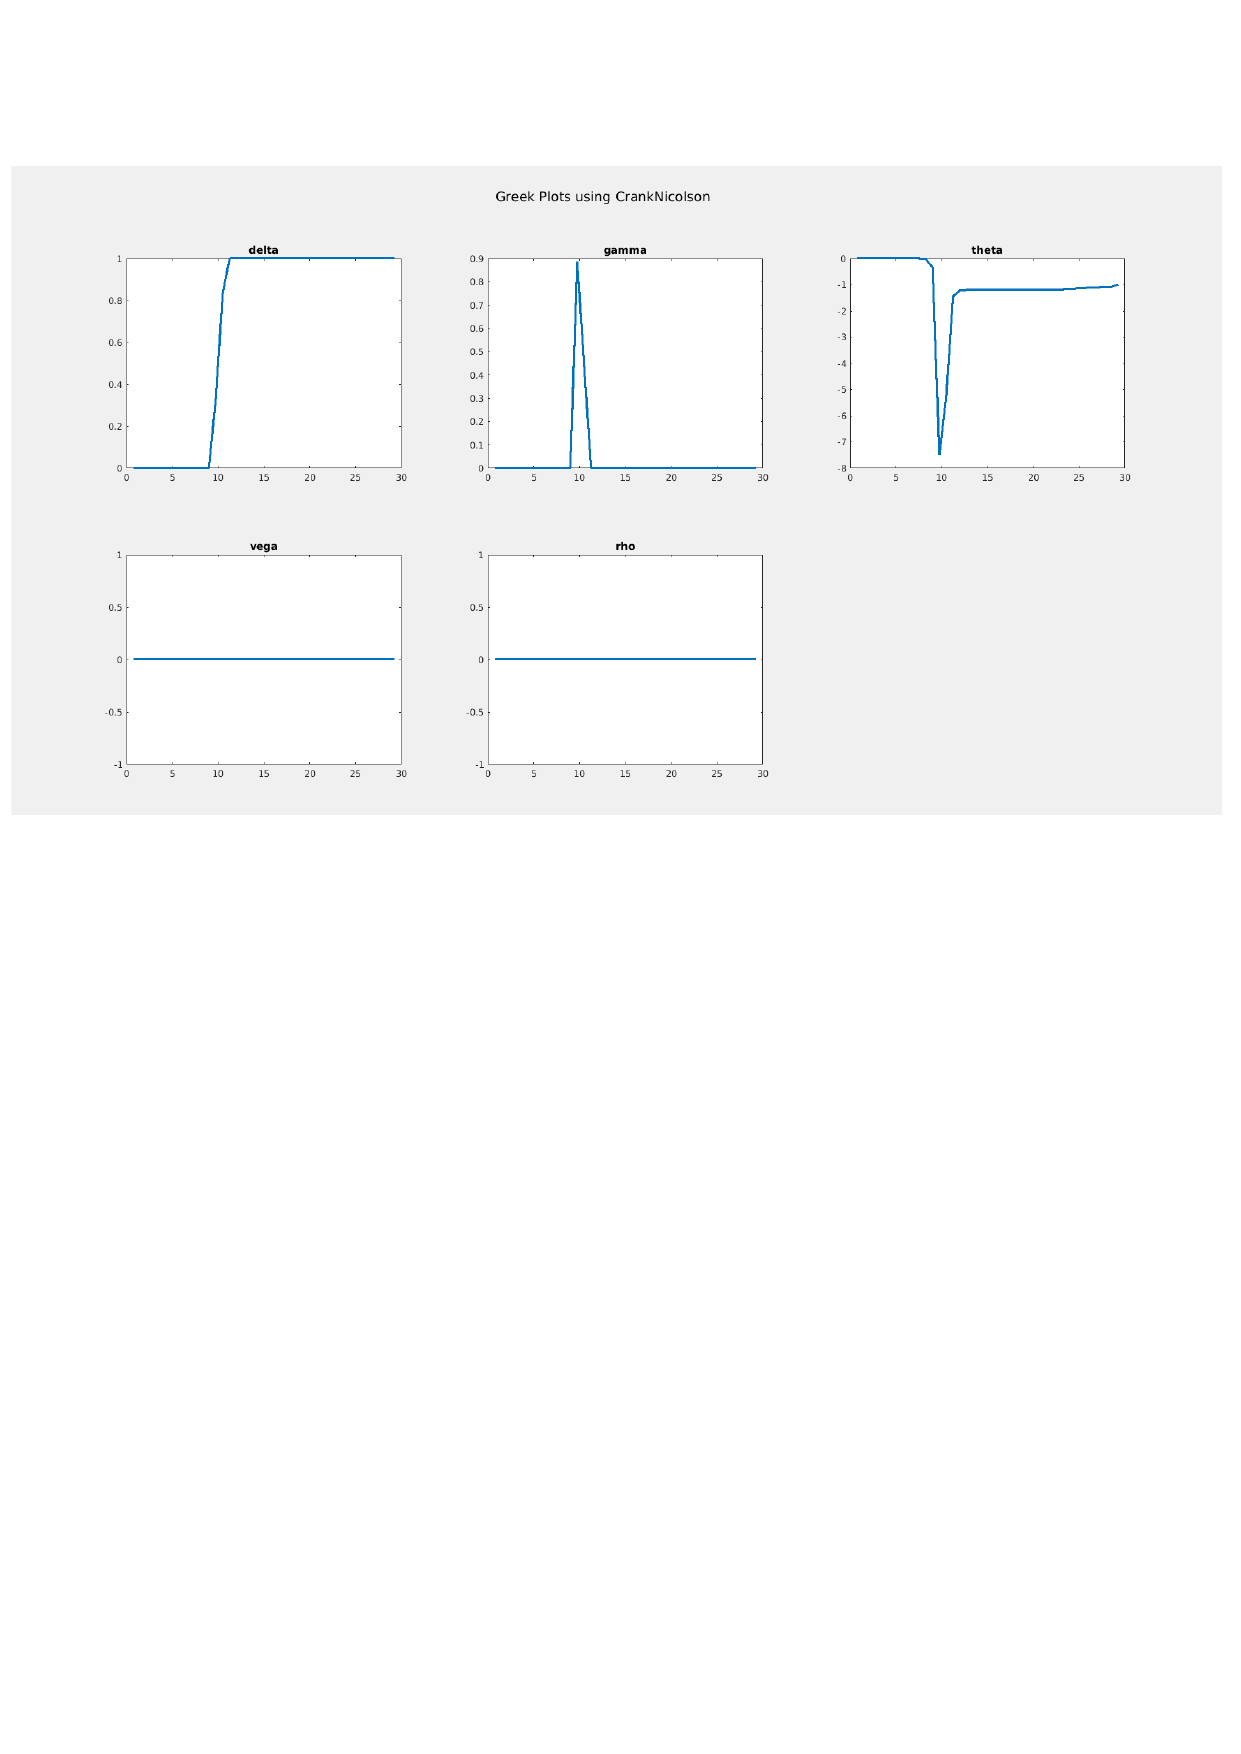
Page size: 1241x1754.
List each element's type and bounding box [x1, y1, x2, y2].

picture [11, 166, 1223, 815]
